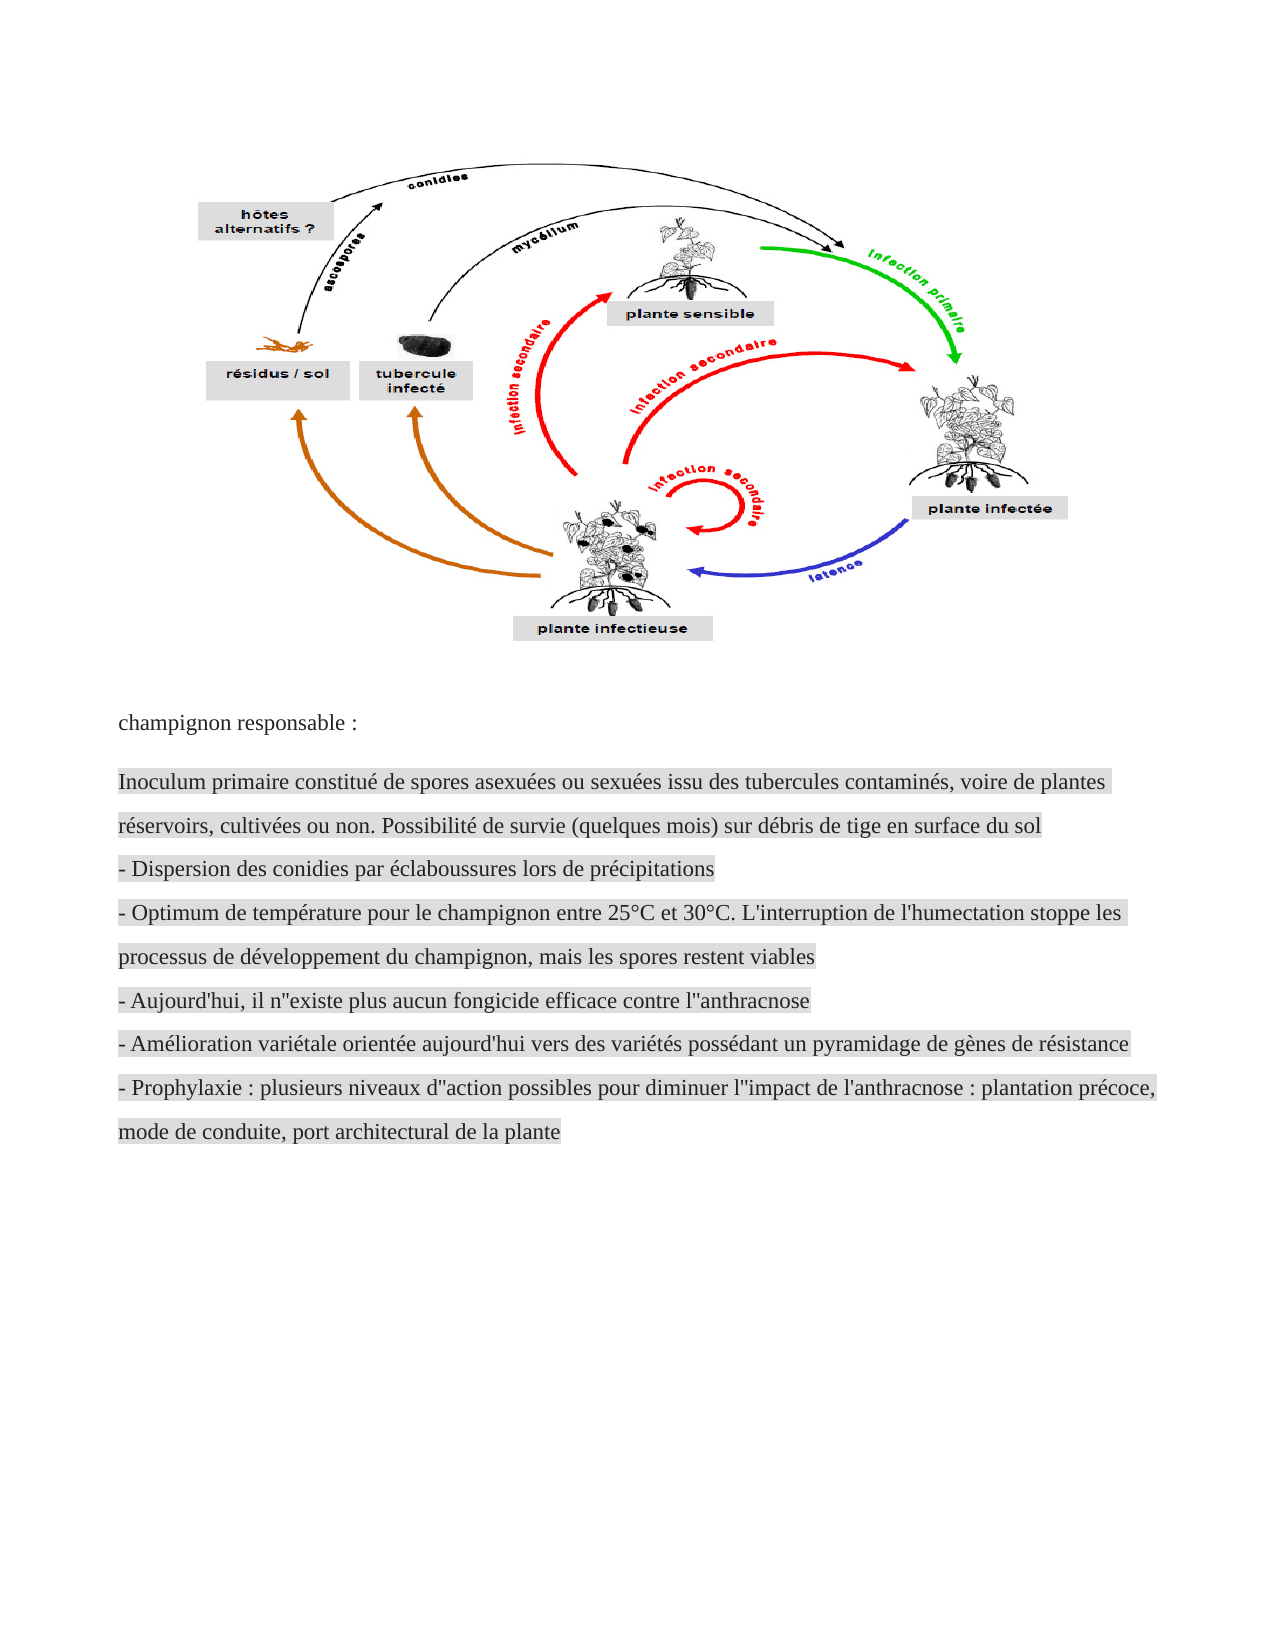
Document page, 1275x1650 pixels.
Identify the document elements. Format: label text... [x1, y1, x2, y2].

text Inoculum primaire constitué de spores asexuées ou sexuées issu des tubercules contaminés, voire de plantes réservoirs, cultivées ou non. Possibilité de survie (quelques mois) sur débris de tige en surface du sol - Dispersion des conidies par éclaboussures lors de précipitations - Optimum de température pour le champignon entre 25°C et 30°C. L'interruption de l'humectation stoppe les processus de développement du champignon, mais les spores restent viables - Aujourd'hui, il n''existe plus aucun fongicide efficace contre l''anthracnose - Amélioration variétale orientée aujourd'hui vers des variétés possédant un pyramidage de gènes de résistance - Prophylaxie : plusieurs niveaux d''action possibles pour diminuer l''impact de l'anthracnose : plantation précoce, mode de conduite, port architectural de la plante [118, 751, 1157, 1144]
picture [183, 118, 1092, 650]
text champignon responsable : [118, 691, 1157, 735]
